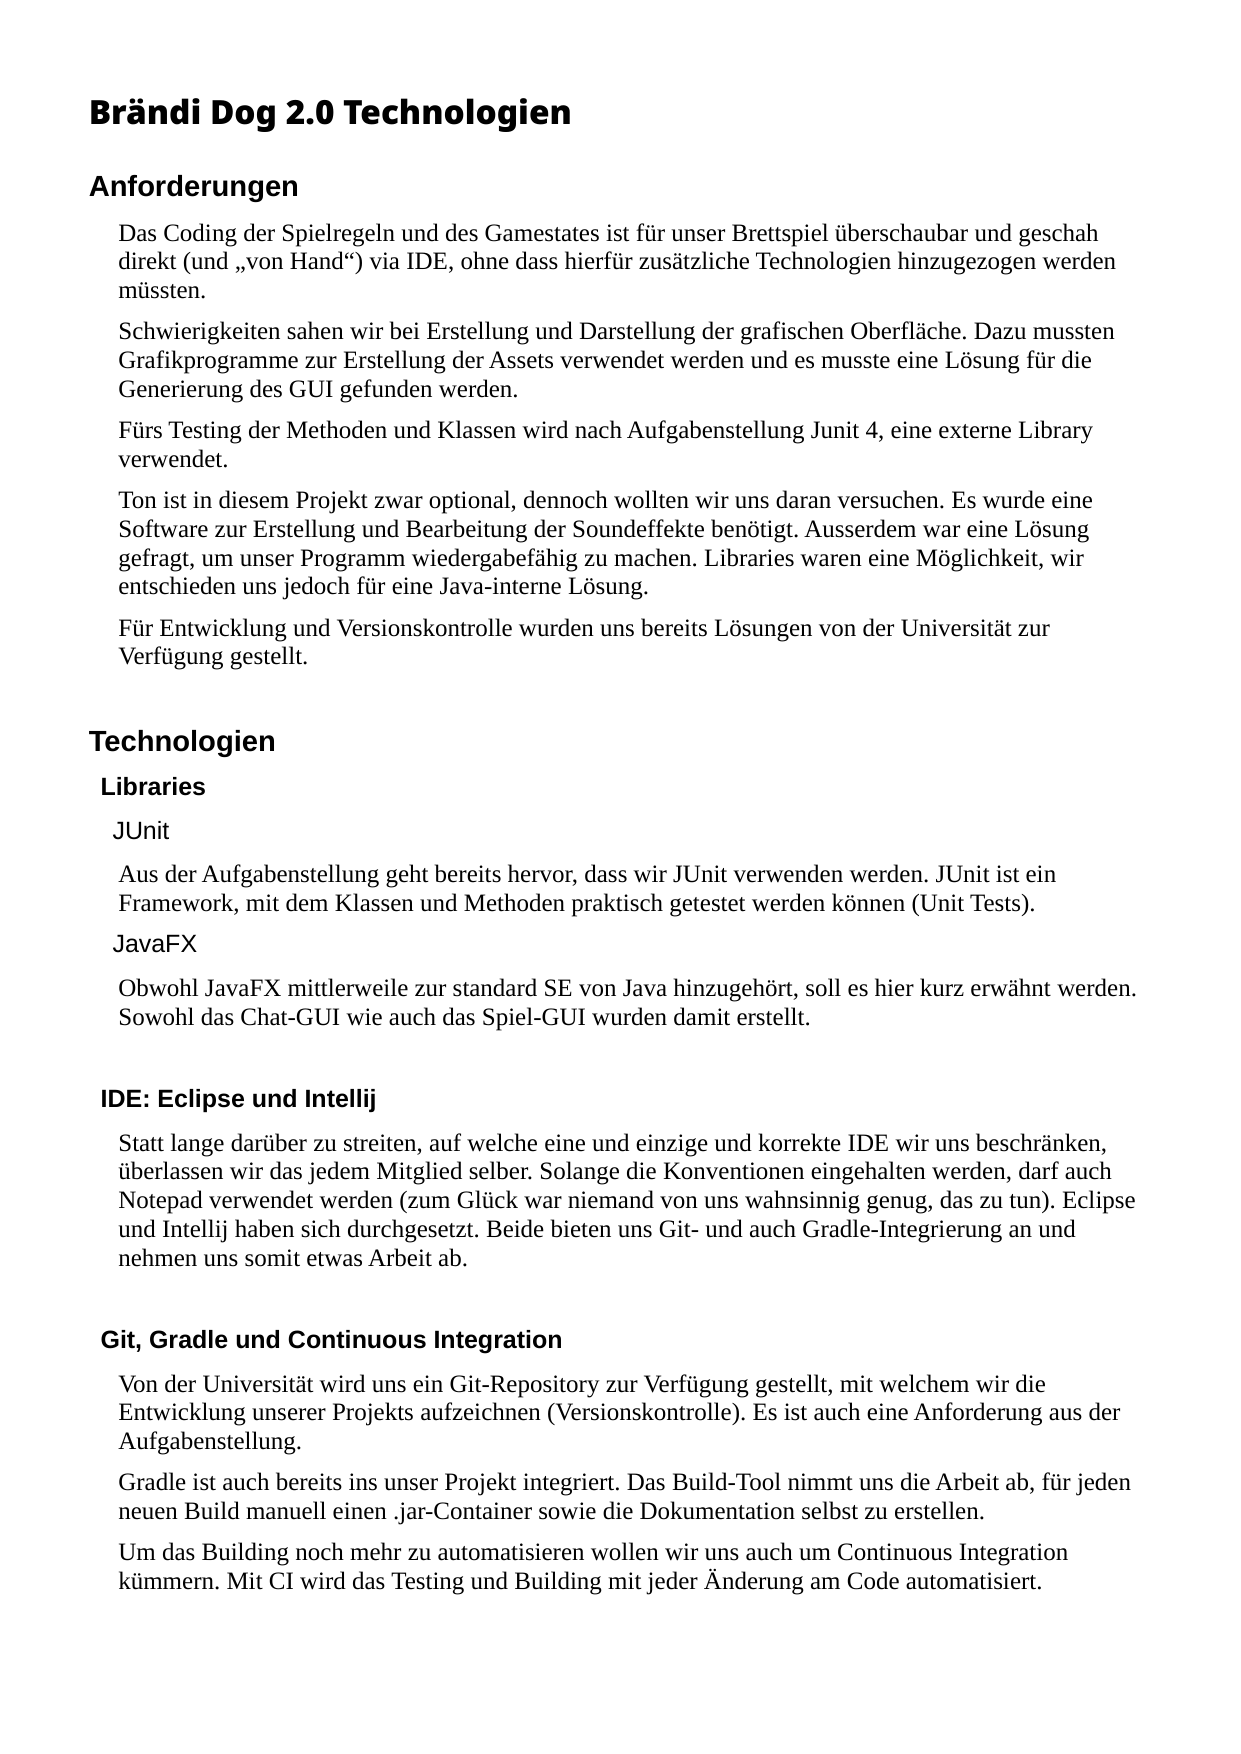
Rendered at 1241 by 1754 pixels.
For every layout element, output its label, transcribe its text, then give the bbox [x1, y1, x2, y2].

subtitle JUnit [112, 816, 1152, 844]
subtitle Git, Gradle und Continuous Integration [100, 1325, 1152, 1354]
text Für Entwicklung und Versionskontrolle wurden uns bereits Lösungen von der Universität zur Verfügung gestellt. [118, 613, 1152, 670]
subtitle Anforderungen [88, 169, 1152, 203]
text Aus der Aufgabenstellung geht bereits hervor, dass wir JUnit verwenden werden. JUnit ist ein Framework, mit dem Klassen und Methoden praktisch getestet werden können (Unit Tests). [118, 859, 1152, 917]
subtitle JavaFX [112, 929, 1152, 958]
subtitle Technologien [88, 724, 1152, 757]
subtitle Libraries [100, 772, 1152, 801]
text Fürs Testing der Methoden und Klassen wird nach Aufgabenstellung Junit 4, eine externe Library verwendet. [118, 415, 1152, 473]
text Obwohl JavaFX mittlerweile zur standard SE von Java hinzugehört, soll es hier kurz erwähnt werden. Sowohl das Chat-GUI wie auch das Spiel-GUI wurden damit erstellt. [118, 973, 1152, 1030]
subtitle Brändi Dog 2.0 Technologien [88, 88, 1152, 134]
text Ton ist in diesem Projekt zwar optional, dennoch wollten wir uns daran versuchen. Es wurde eine Software zur Erstellung und Bearbeitung der Soundeffekte benötigt. Ausserdem war eine Lösung gefragt, um unser Programm wiedergabefähig zu machen. Libraries waren eine Möglichkeit, wir entschieden uns jedoch für eine Java-interne Lösung. [118, 485, 1152, 600]
text Um das Building noch mehr zu automatisieren wollen wir uns auch um Continuous Integration kümmern. Mit CI wird das Testing und Building mit jeder Änderung am Code automatisiert. [118, 1537, 1152, 1595]
text Gradle ist auch bereits ins unser Projekt integriert. Das Build-Tool nimmt uns die Arbeit ab, für jeden neuen Build manuell einen .jar-Container sowie die Dokumentation selbst zu erstellen. [118, 1467, 1152, 1525]
text Schwierigkeiten sahen wir bei Erstellung und Darstellung der grafischen Oberfläche. Dazu mussten Grafikprogramme zur Erstellung der Assets verwendet werden und es musste eine Lösung für die Generierung des GUI gefunden werden. [118, 316, 1152, 403]
text Das Coding der Spielregeln und des Gamestates ist für unser Brettspiel überschaubar und geschah direkt (und „von Hand“) via IDE, ohne dass hierfür zusätzliche Technologien hinzugezogen werden müssten. [118, 218, 1152, 304]
subtitle IDE: Eclipse und Intellij [100, 1084, 1152, 1113]
text Von der Universität wird uns ein Git-Repository zur Verfügung gestellt, mit welchem wir die Entwicklung unserer Projekts aufzeichnen (Versionskontrolle). Es ist auch eine Anforderung aus der Aufgabenstellung. [118, 1369, 1152, 1455]
text Statt lange darüber zu streiten, auf welche eine und einzige und korrekte IDE wir uns beschränken, überlassen wir das jedem Mitglied selber. Solange die Konventionen eingehalten werden, darf auch Notepad verwendet werden (zum Glück war niemand von uns wahnsinnig genug, das zu tun). Eclipse und Intellij haben sich durchgesetzt. Beide bieten uns Git- und auch Gradle-Integrierung an und nehmen uns somit etwas Arbeit ab. [118, 1128, 1152, 1271]
